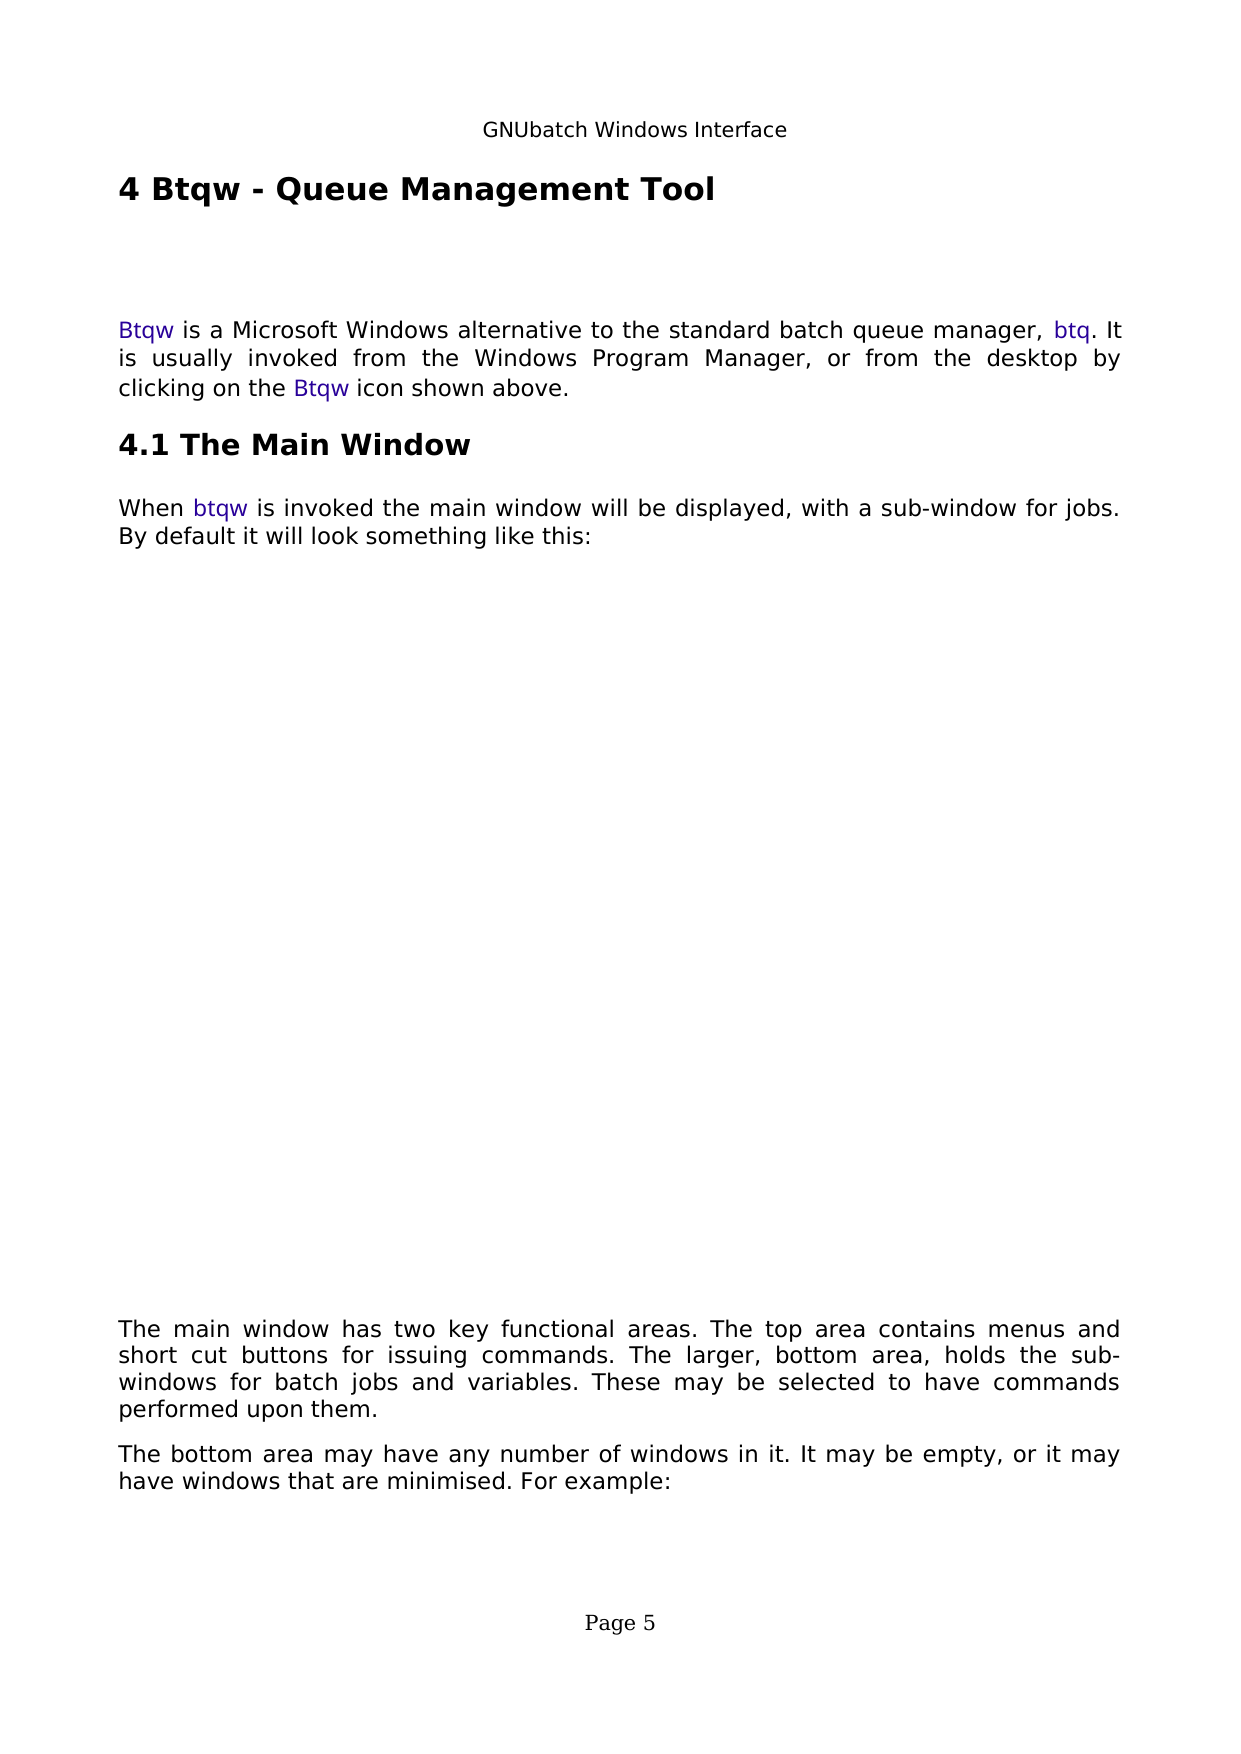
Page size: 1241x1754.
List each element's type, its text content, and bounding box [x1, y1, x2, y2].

text Btqw is a Microsoft Windows alternative to the standard batch queue manager, btq. It is usually invoked from the Windows Program Manager, or from the desktop by clicking on the Btqw icon shown above. [118, 313, 1122, 403]
text The main window has two key functional areas. The top area contains menus and short cut buttons for issuing commands. The larger, bottom area, holds the sub-windows for batch jobs and variables. These may be selected to have commands performed upon them. [118, 1316, 1122, 1423]
text The bottom area may have any number of windows in it. It may be empty, or it may have windows that are minimised. For example: [118, 1441, 1122, 1495]
text When btqw is invoked the main window will be displayed, with a sub-window for jobs. By default it will look something like this: [118, 492, 1122, 549]
subtitle The Main Window [118, 428, 1122, 462]
subtitle Btqw - Queue Management Tool [118, 172, 1122, 208]
